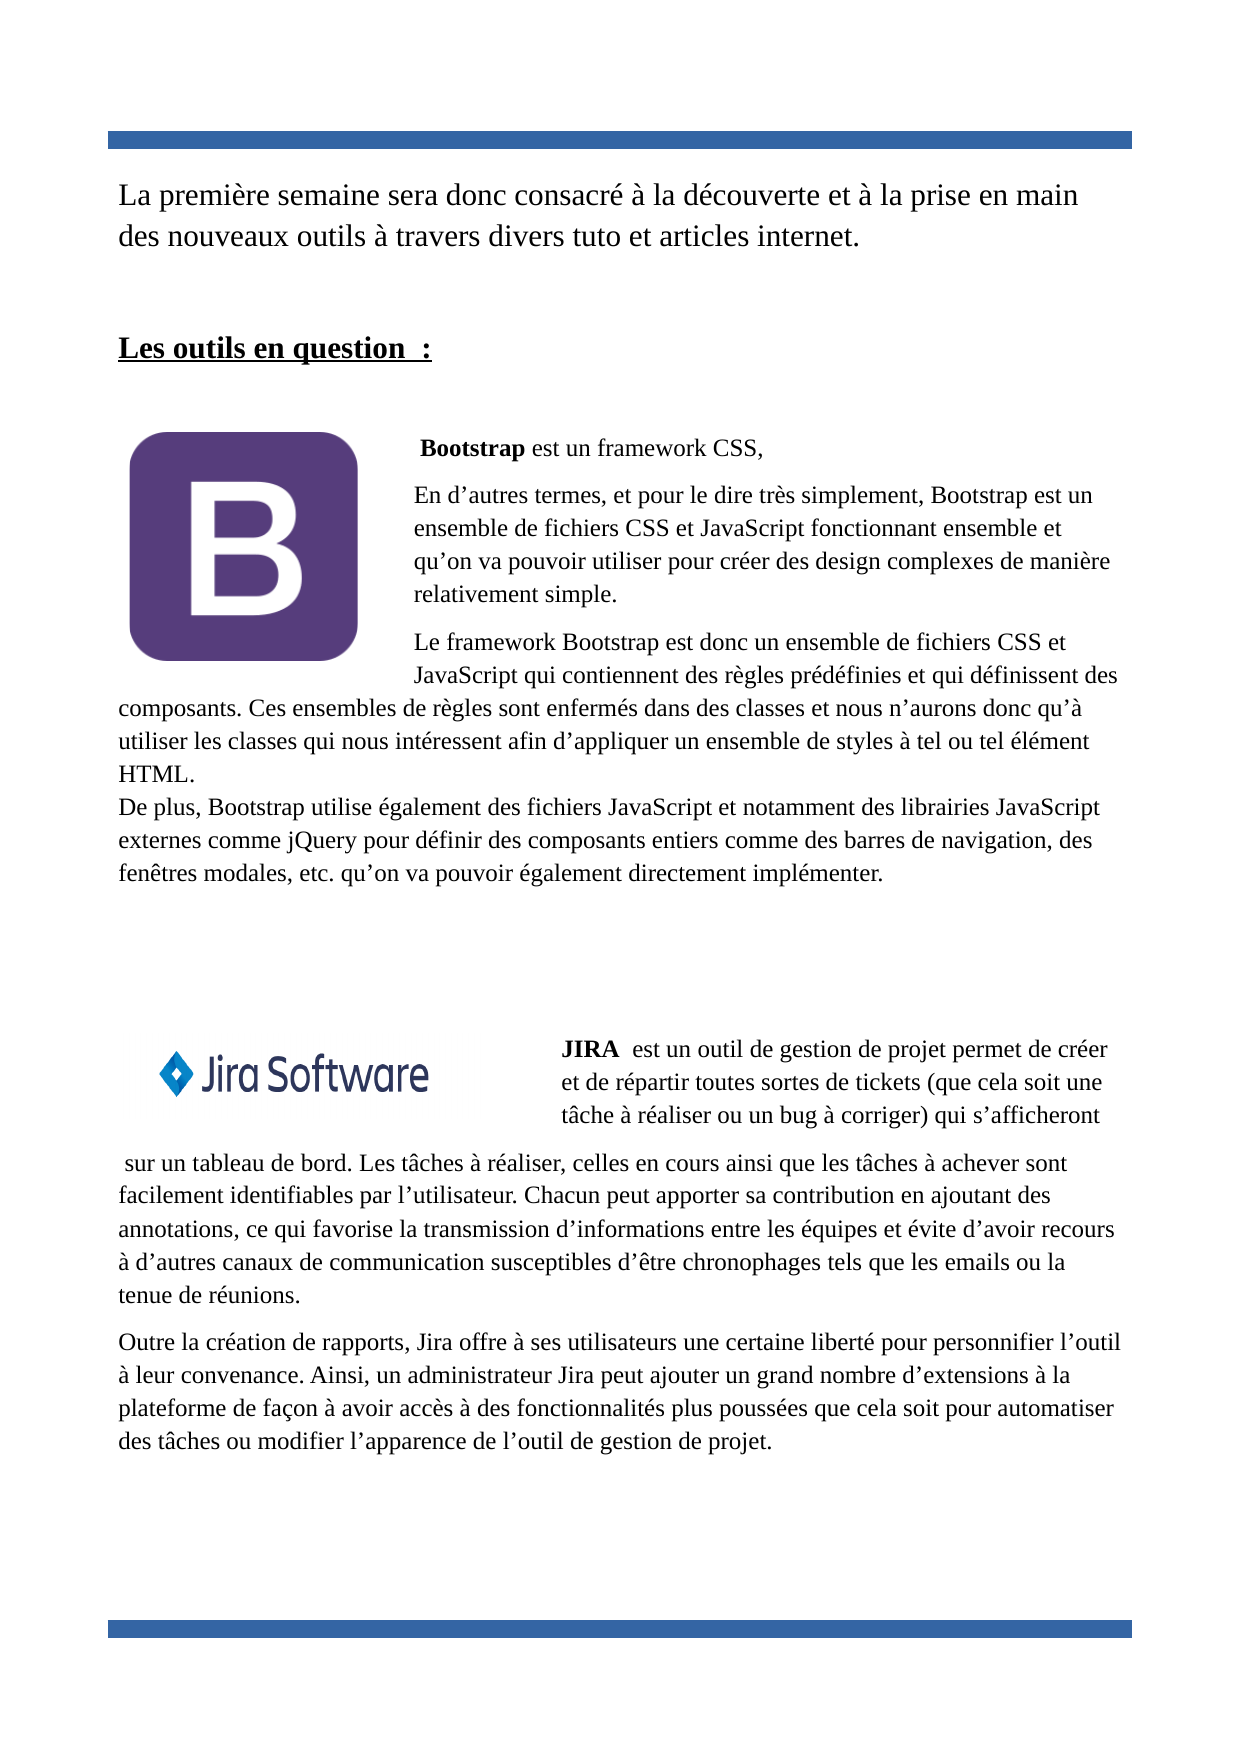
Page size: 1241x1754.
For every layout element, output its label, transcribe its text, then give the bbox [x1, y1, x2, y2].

picture [129, 432, 358, 661]
text La première semaine sera donc consacré à la découverte et à la prise en main des nouveaux outils à travers divers tuto et articles internet. [118, 176, 1122, 253]
text En d’autres termes, et pour le dire très simplement, Bootstrap est un ensemble de fichiers CSS et JavaScript fonctionnant ensemble et qu’on va pouvoir utiliser pour créer des design complexes de manière relativement simple. [358, 480, 1122, 608]
text JIRA est un outil de gestion de projet permet de créer et de répartir toutes sortes de tickets (que cela soit une tâche à réaliser ou un bug à corriger) qui s’afficheront [118, 1034, 1122, 1129]
text De plus, Bootstrap utilise également des fichiers JavaScript et notamment des librairies JavaScript externes comme jQuery pour définir des composants entiers comme des barres de navigation, des fenêtres modales, etc. qu’on va pouvoir également directement implémenter. [118, 792, 1122, 887]
text Outre la création de rapports, Jira offre à ses utilisateurs une certaine liberté pour personnifier l’outil à leur convenance. Ainsi, un administrateur Jira peut ajouter un grand nombre d’extensions à la plateforme de façon à avoir accès à des fonctionnalités plus poussées que cela soit pour automatiser des tâches ou modifier l’apparence de l’outil de gestion de projet. [118, 1327, 1122, 1455]
picture [118, 1033, 485, 1119]
text Bootstrap est un framework CSS, [358, 433, 1122, 461]
text Le framework Bootstrap est donc un ensemble de fichiers CSS et JavaScript qui contiennent des règles prédéfinies et qui définissent des composants. Ces ensembles de règles sont enfermés dans des classes et nous n’aurons donc qu’à utiliser les classes qui nous intéressent afin d’appliquer un ensemble de styles à tel ou tel élément HTML. [118, 627, 1122, 788]
text Les outils en question : [118, 329, 1122, 365]
text sur un tableau de bord. Les tâches à réaliser, celles en cours ainsi que les tâches à achever sont facilement identifiables par l’utilisateur. Chacun peut apporter sa contribution en ajoutant des annotations, ce qui favorise la transmission d’informations entre les équipes et évite d’avoir recours à d’autres canaux de communication susceptibles d’être chronophages tels que les emails ou la tenue de réunions. [118, 1148, 1122, 1308]
